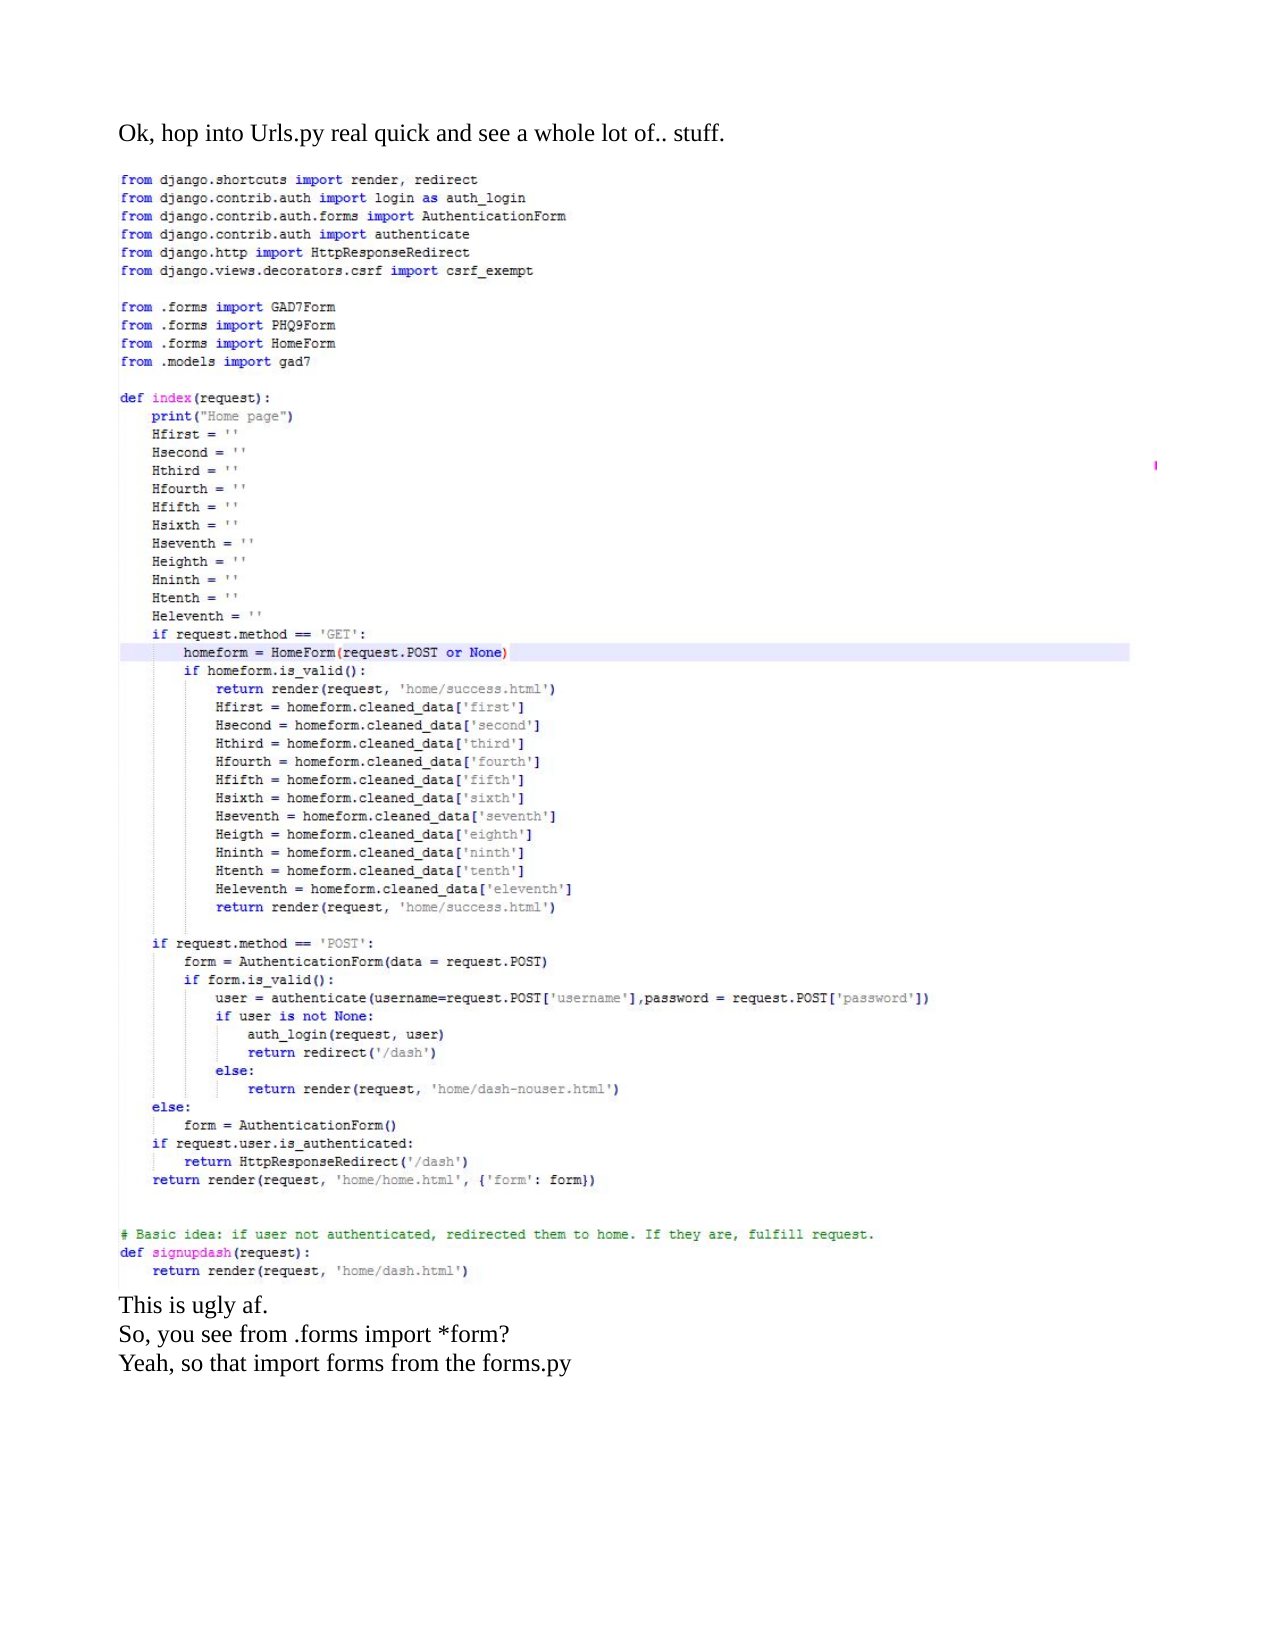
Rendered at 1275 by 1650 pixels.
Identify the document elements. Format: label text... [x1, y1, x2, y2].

text This is ugly af. So, you see from .forms import *form? Yeah, so that import forms from the forms.py [118, 1291, 1157, 1377]
picture [118, 175, 1157, 1291]
text Ok, hop into Urls.py real quick and see a whole lot of.. stuff. [118, 118, 1157, 175]
